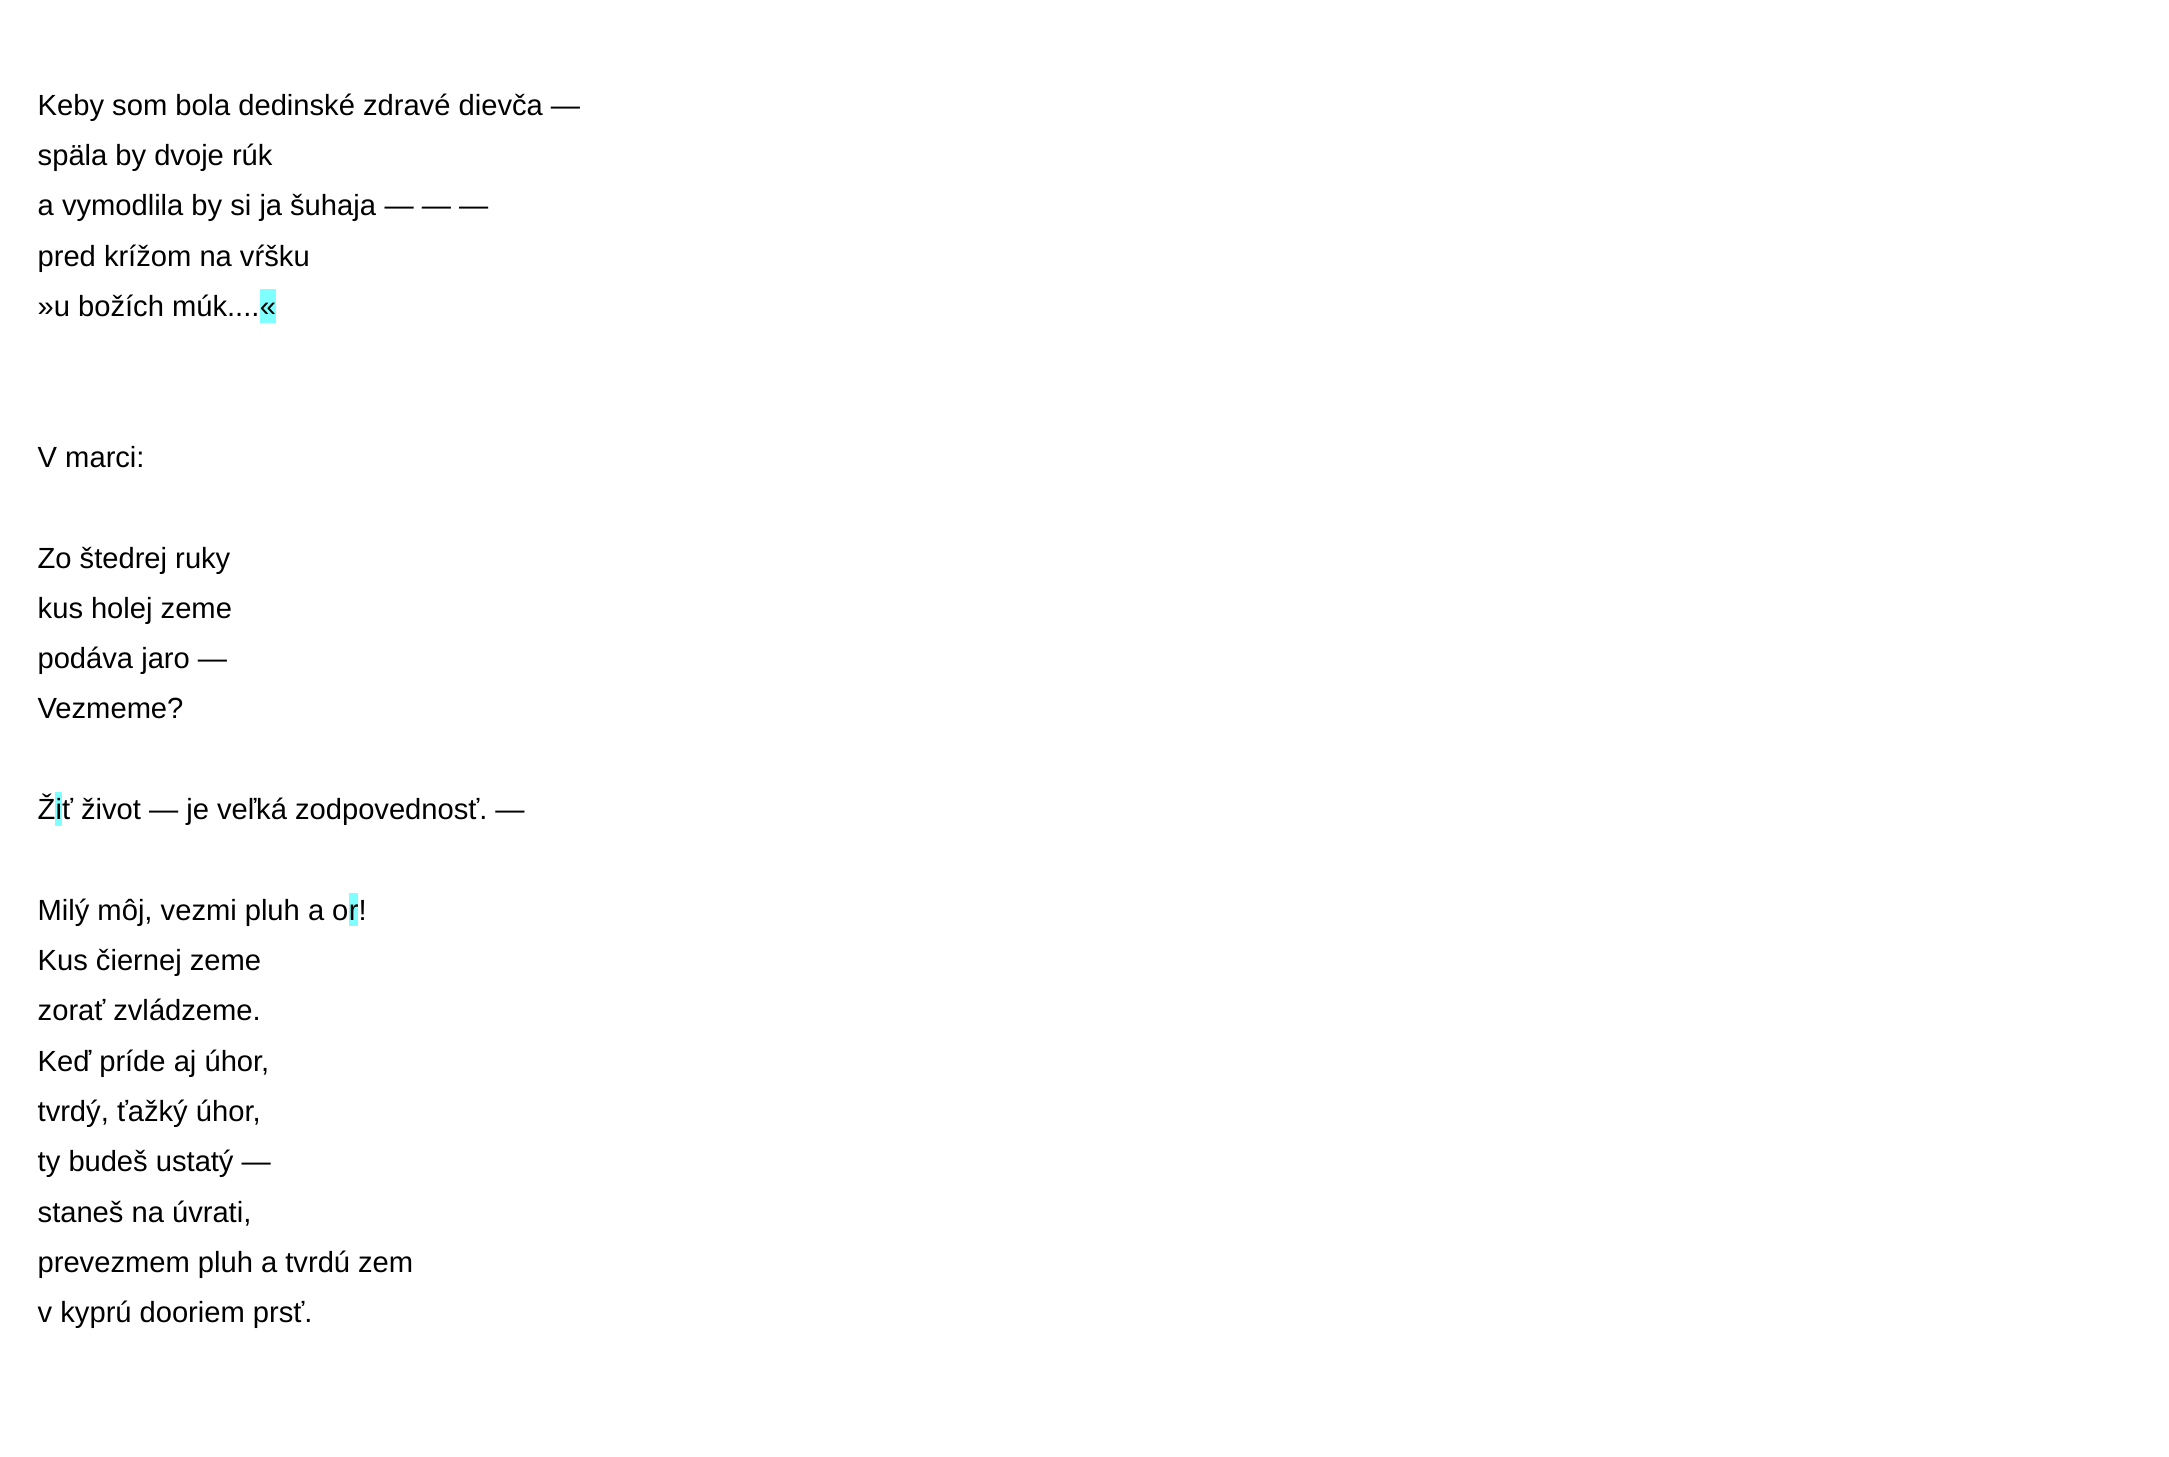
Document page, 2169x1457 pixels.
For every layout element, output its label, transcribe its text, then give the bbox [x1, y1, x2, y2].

text Kus čiernej zeme [37, 943, 1130, 977]
text v kyprú dooriem prsť. [37, 1295, 1130, 1329]
text kus holej zeme [37, 591, 1130, 624]
text tvrdý, ťažký úhor, [37, 1094, 1130, 1128]
text Zo štedrej ruky [37, 541, 1130, 574]
text Keby som bola dedinské zdravé dievča — [37, 88, 1130, 121]
text »u božích múk....« [37, 289, 1130, 323]
text pred krížom na vŕšku [37, 239, 1130, 272]
text Keď príde aj úhor, [37, 1044, 1130, 1077]
text Milý môj, vezmi pluh a or! [37, 893, 1130, 926]
text späla by dvoje rúk [37, 138, 1130, 172]
text podáva jaro — [37, 641, 1130, 675]
text a vymodlila by si ja šuhaja — — — [37, 188, 1130, 222]
text ty budeš ustatý — [37, 1144, 1130, 1178]
text zorať zvládzeme. [37, 993, 1130, 1027]
text Žiť život — je veľká zodpovednosť. — [37, 792, 1130, 826]
subtitle V marci: [37, 440, 1130, 473]
text staneš na úvrati, [37, 1195, 1130, 1228]
text Vezmeme? [37, 692, 1130, 725]
text prevezmem pluh a tvrdú zem [37, 1245, 1130, 1278]
